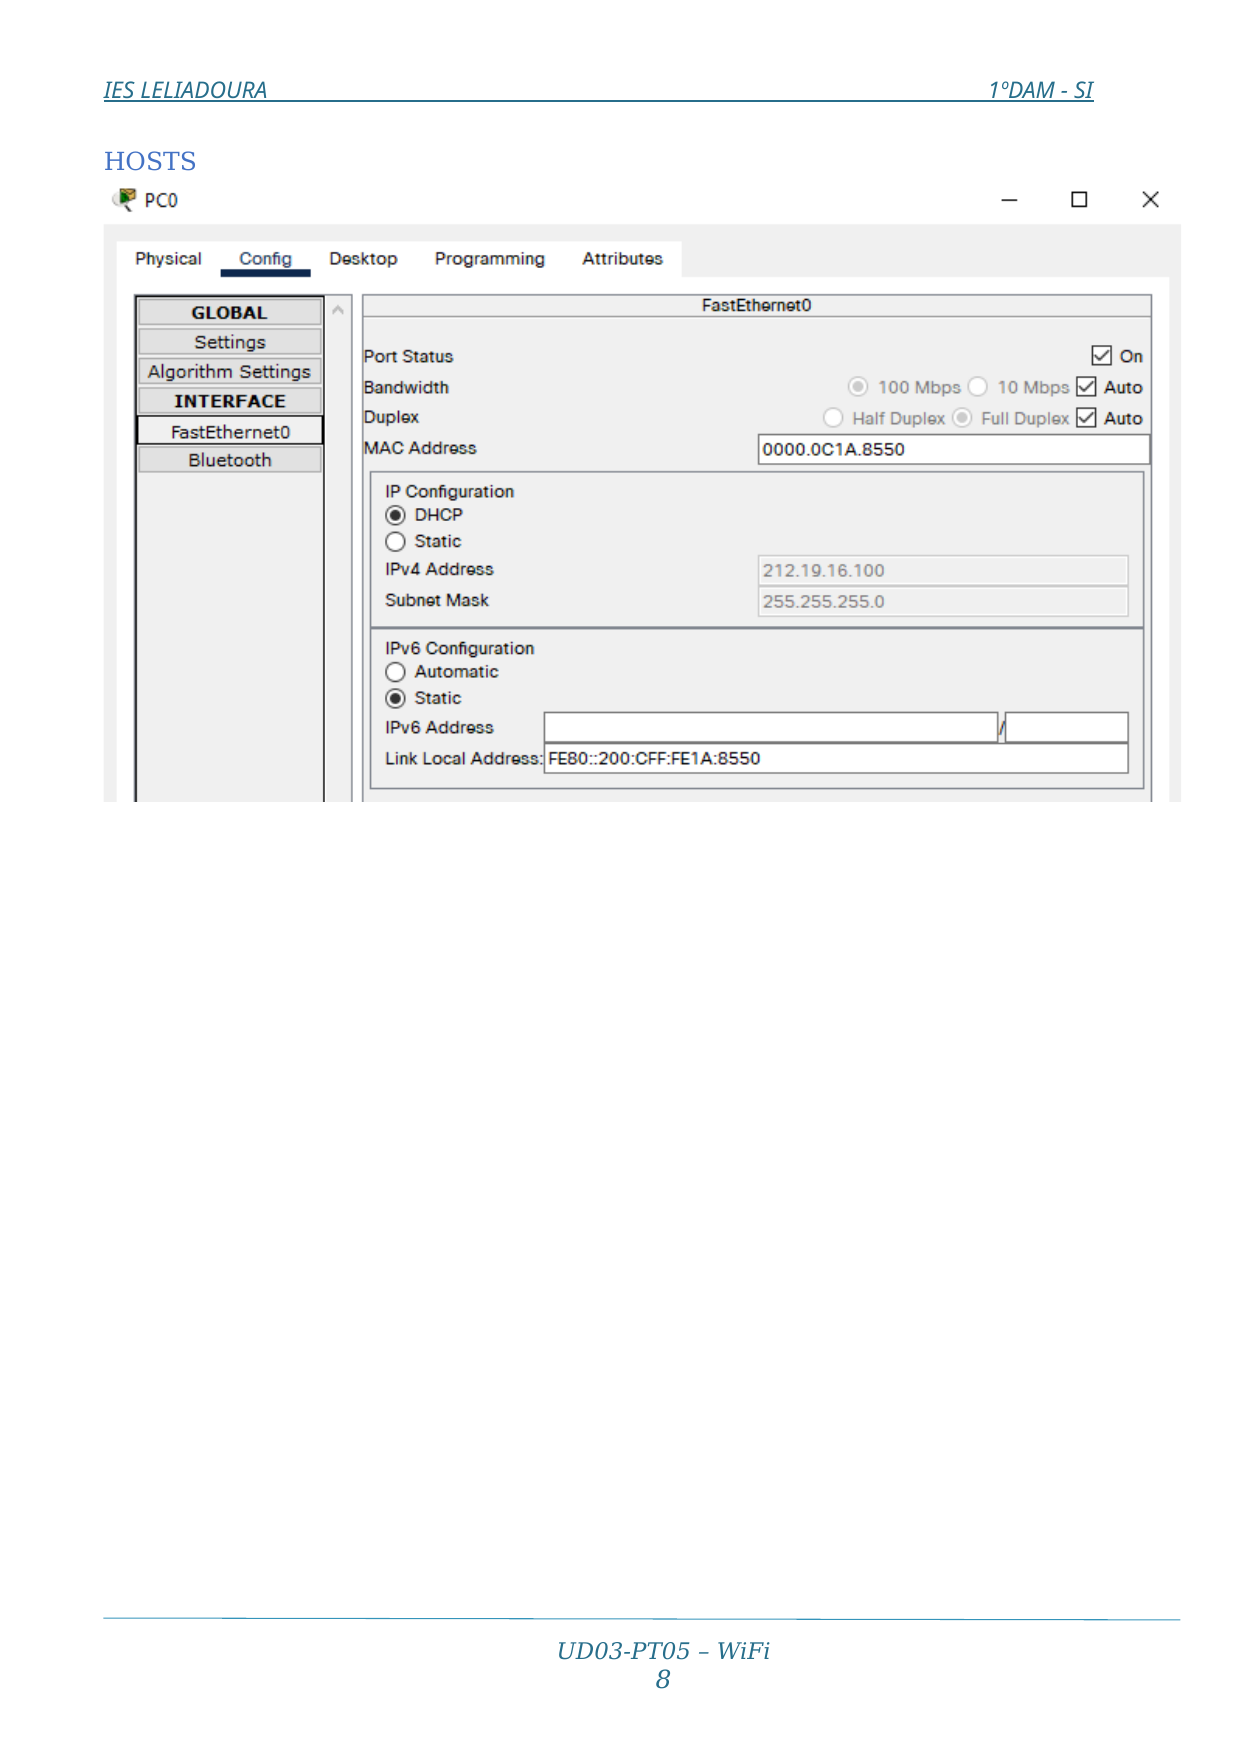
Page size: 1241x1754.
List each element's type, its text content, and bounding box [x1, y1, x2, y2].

picture [103, 181, 1182, 802]
text HOSTS [103, 148, 1181, 181]
